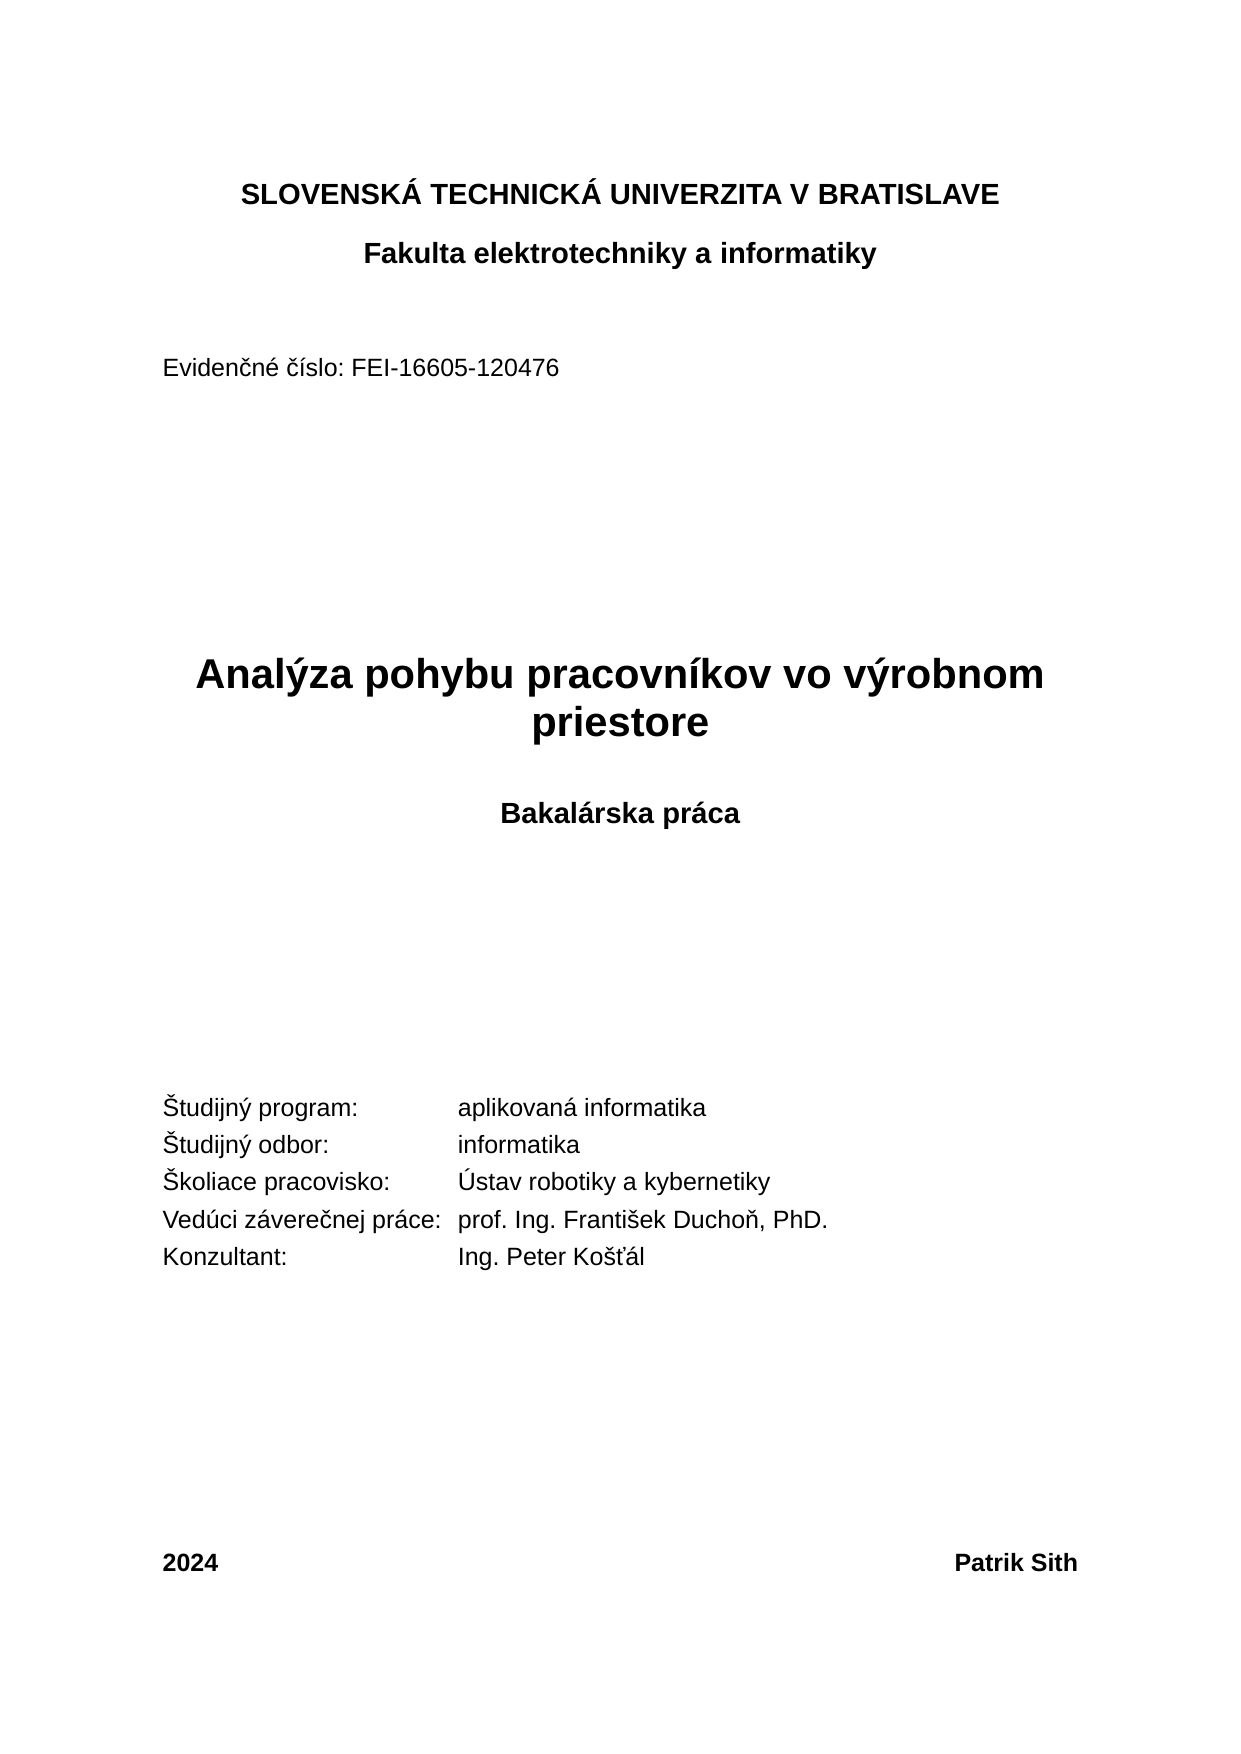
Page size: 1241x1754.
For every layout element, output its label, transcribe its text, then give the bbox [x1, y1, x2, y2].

text Konzultant: Ing. Peter Košťál [162, 1242, 1078, 1271]
text Študijný odbor: informatika [162, 1130, 1078, 1159]
text 2024 Patrik Sith [162, 1548, 1078, 1577]
text Školiace pracovisko: Ústav robotiky a kybernetiky [162, 1167, 1078, 1196]
text Evidenčné číslo: FEI-16605-120476 [162, 269, 1078, 382]
text Slovenská technická univerzita v Bratislave [162, 177, 1078, 211]
title Analýza pohybu pracovníkov vo výrobnom priestore [162, 650, 1078, 746]
text Študijný program: aplikovaná informatika [162, 1093, 1078, 1122]
text Fakulta elektrotechniky a informatiky [162, 236, 1078, 269]
title Bakalárska práca [162, 796, 1078, 829]
text Vedúci záverečnej práce: prof. Ing. František Duchoň, PhD. [162, 1205, 1078, 1233]
